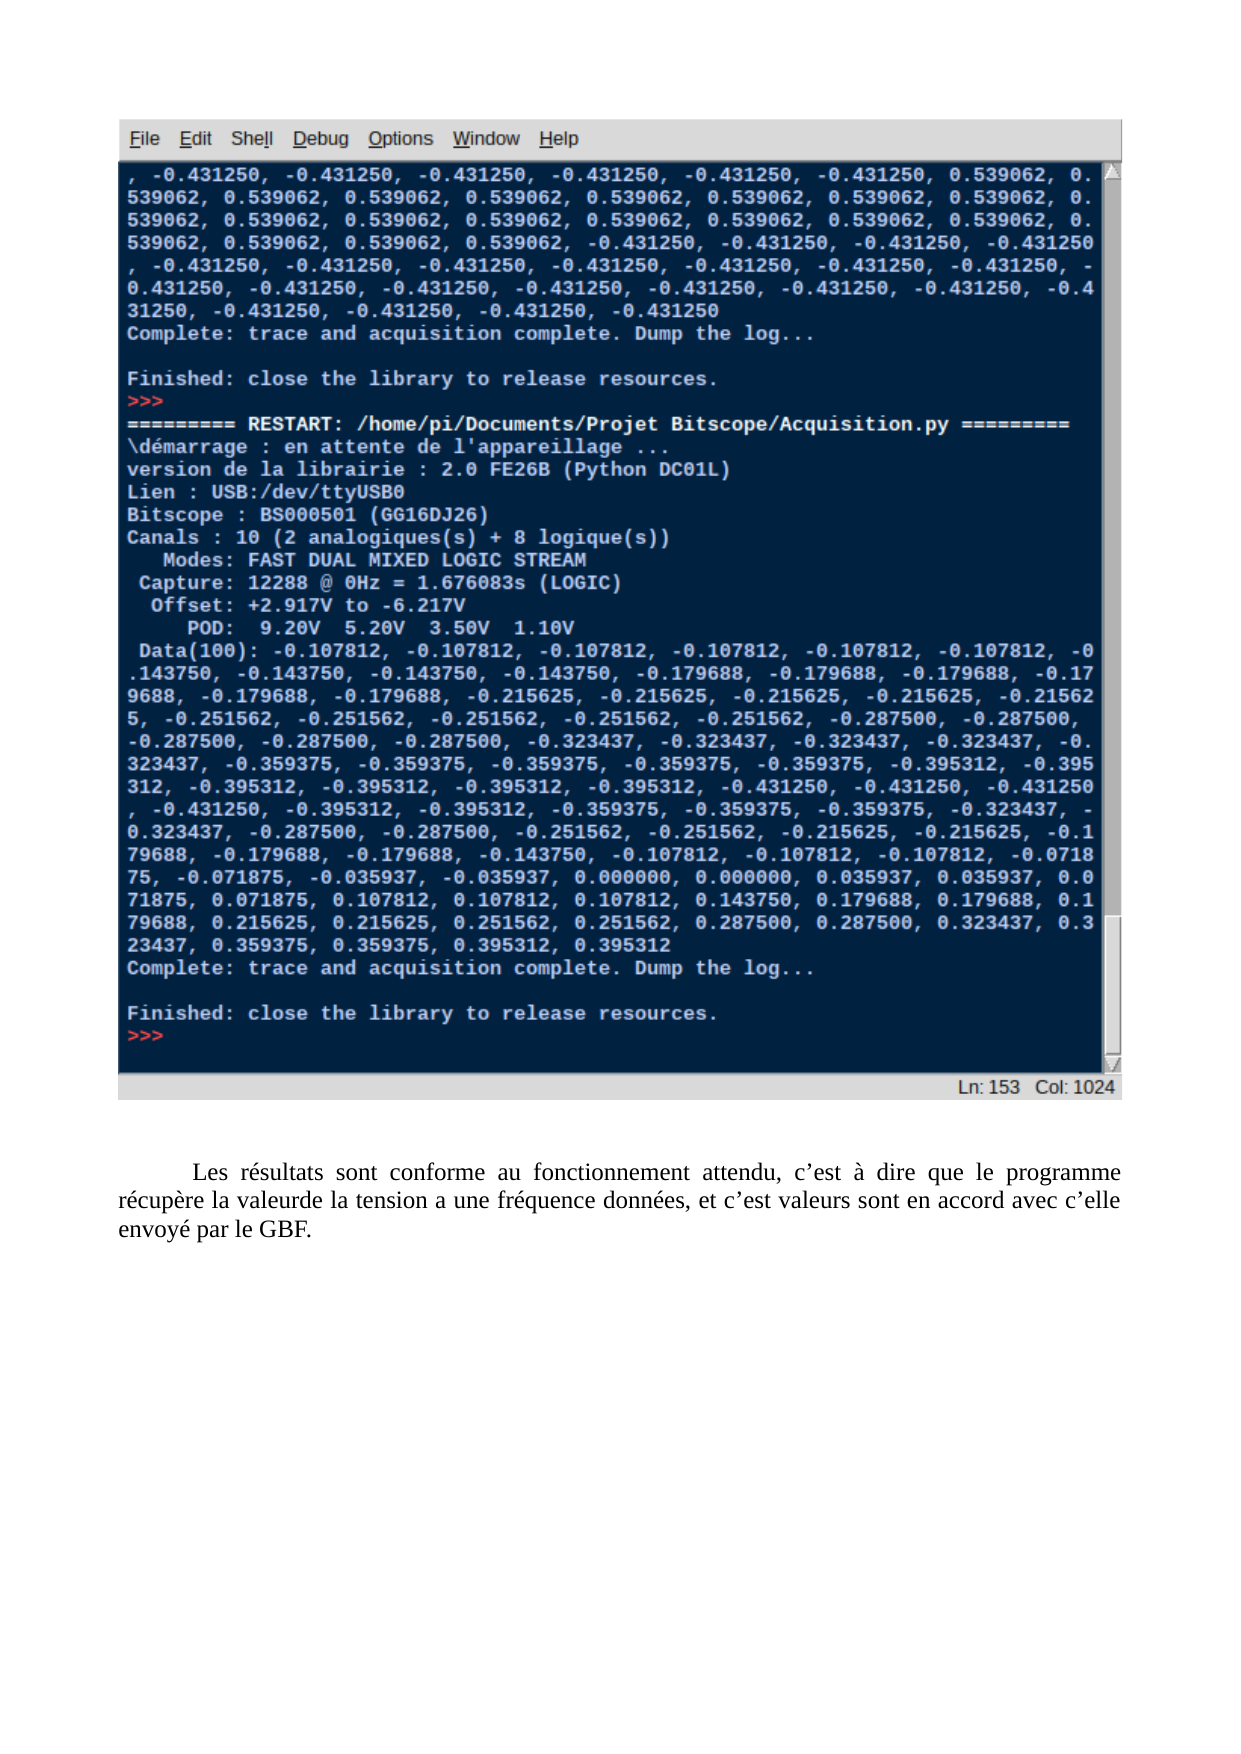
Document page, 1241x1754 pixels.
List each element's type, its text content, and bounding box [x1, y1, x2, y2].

text Les résultats sont conforme au fonctionnement attendu, c’est à dire que le programme récupère la valeurde la tension a une fréquence données, et c’est valeurs sont en accord avec c’elle envoyé par le GBF. [118, 1157, 1122, 1243]
picture [118, 118, 1123, 1100]
